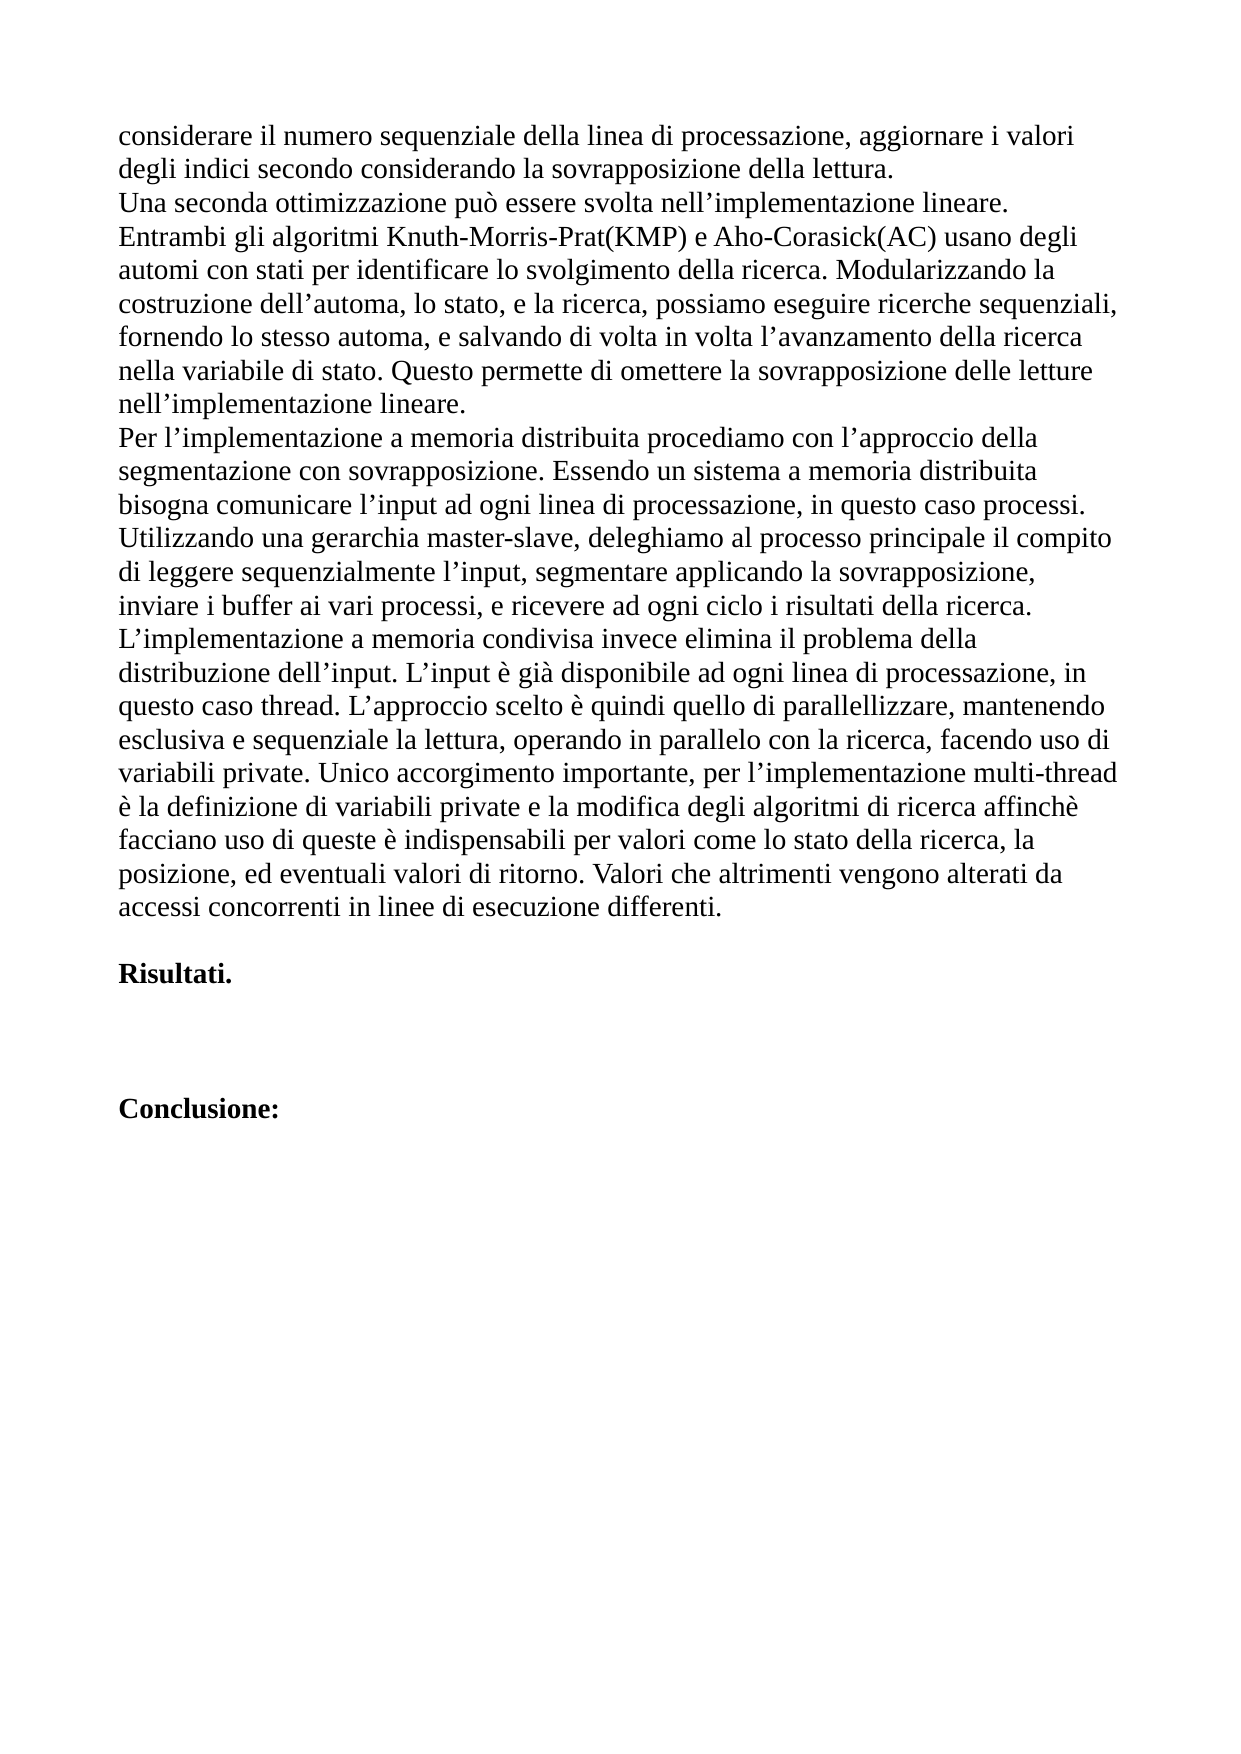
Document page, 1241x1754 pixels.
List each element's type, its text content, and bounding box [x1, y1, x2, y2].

text Conclusione: [118, 1091, 1122, 1124]
text Per l’implementazione a memoria distribuita procediamo con l’approccio della segmentazione con sovrapposizione. Essendo un sistema a memoria distribuita bisogna comunicare l’input ad ogni linea di processazione, in questo caso processi. Utilizzando una gerarchia master-slave, deleghiamo al processo principale il compito di leggere sequenzialmente l’input, segmentare applicando la sovrapposizione, inviare i buffer ai vari processi, e ricevere ad ogni ciclo i risultati della ricerca. [118, 420, 1122, 621]
text Una seconda ottimizzazione può essere svolta nell’implementazione lineare. Entrambi gli algoritmi Knuth-Morris-Prat(KMP) e Aho-Corasick(AC) usano degli automi con stati per identificare lo svolgimento della ricerca. Modularizzando la costruzione dell’automa, lo stato, e la ricerca, possiamo eseguire ricerche sequenziali, fornendo lo stesso automa, e salvando di volta in volta l’avanzamento della ricerca nella variabile di stato. Questo permette di omettere la sovrapposizione delle letture nell’implementazione lineare. [118, 185, 1122, 420]
text considerare il numero sequenziale della linea di processazione, aggiornare i valori degli indici secondo considerando la sovrapposizione della lettura. [118, 118, 1122, 185]
text L’implementazione a memoria condivisa invece elimina il problema della distribuzione dell’input. L’input è già disponibile ad ogni linea di processazione, in questo caso thread. L’approccio scelto è quindi quello di parallellizzare, mantenendo esclusiva e sequenziale la lettura, operando in parallelo con la ricerca, facendo uso di variabili private. Unico accorgimento importante, per l’implementazione multi-thread è la definizione di variabili private e la modifica degli algoritmi di ricerca affinchè facciano uso di queste è indispensabili per valori come lo stato della ricerca, la posizione, ed eventuali valori di ritorno. Valori che altrimenti vengono alterati da accessi concorrenti in linee di esecuzione differenti. [118, 621, 1122, 923]
text Risultati. [118, 957, 1122, 990]
